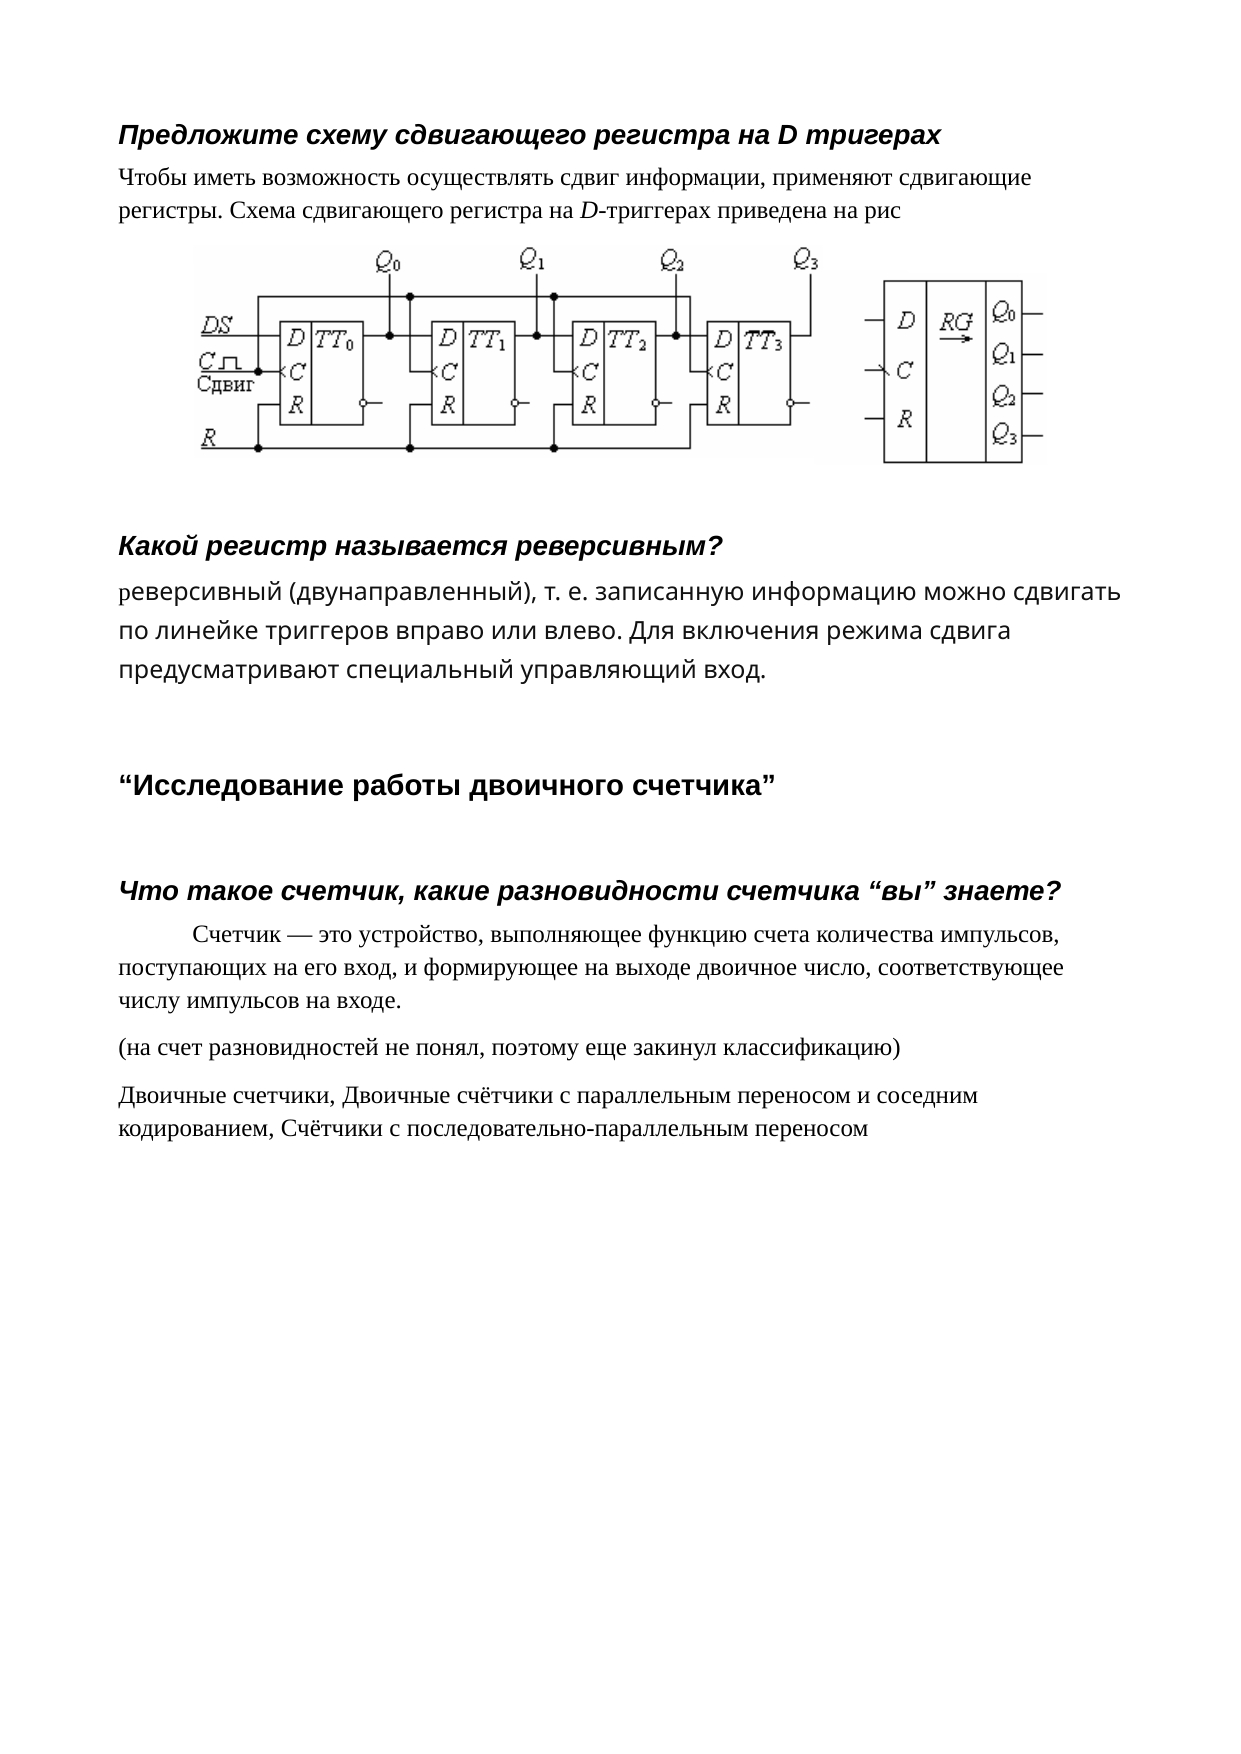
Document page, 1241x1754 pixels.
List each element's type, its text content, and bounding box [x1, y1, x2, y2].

picture [192, 243, 1048, 465]
subtitle “Исследование работы двоичного счетчика” [118, 768, 1122, 802]
text (на счет разновидностей не понял, поэтому еще закинул классификацию) [118, 1032, 1122, 1061]
subtitle Что такое счетчик, какие разновидности счетчика “вы” знаете? [118, 874, 1122, 906]
text Счетчик — это устройство, выполняющее функцию счета количества импульсов, поступающих на его вход, и формирующее на выходе двоичное число, соответствующее числу импульсов на входе. [118, 919, 1122, 1013]
subtitle Предложите схему сдвигающего регистра на D тригерах [118, 118, 1122, 150]
text реверсивный (двунаправленный), т. е. записанную информацию можно сдвигать по линейке триггеров вправо или влево. Для включения режима сдвига предусматривают специальный управляющий вход. [118, 574, 1122, 686]
subtitle Какой регистр называется реверсивным? [118, 529, 1122, 561]
text Двоичные счетчики, Двоичные счётчики с параллельным переносом и соседним кодированием, Счётчики с последовательно-параллельным переносом [118, 1080, 1122, 1142]
text Чтобы иметь возможность осуществлять сдвиг информации, применяют сдвигающие регистры. Схема сдвигающего регистра на D-триггерах приведена на рис [118, 162, 1122, 224]
